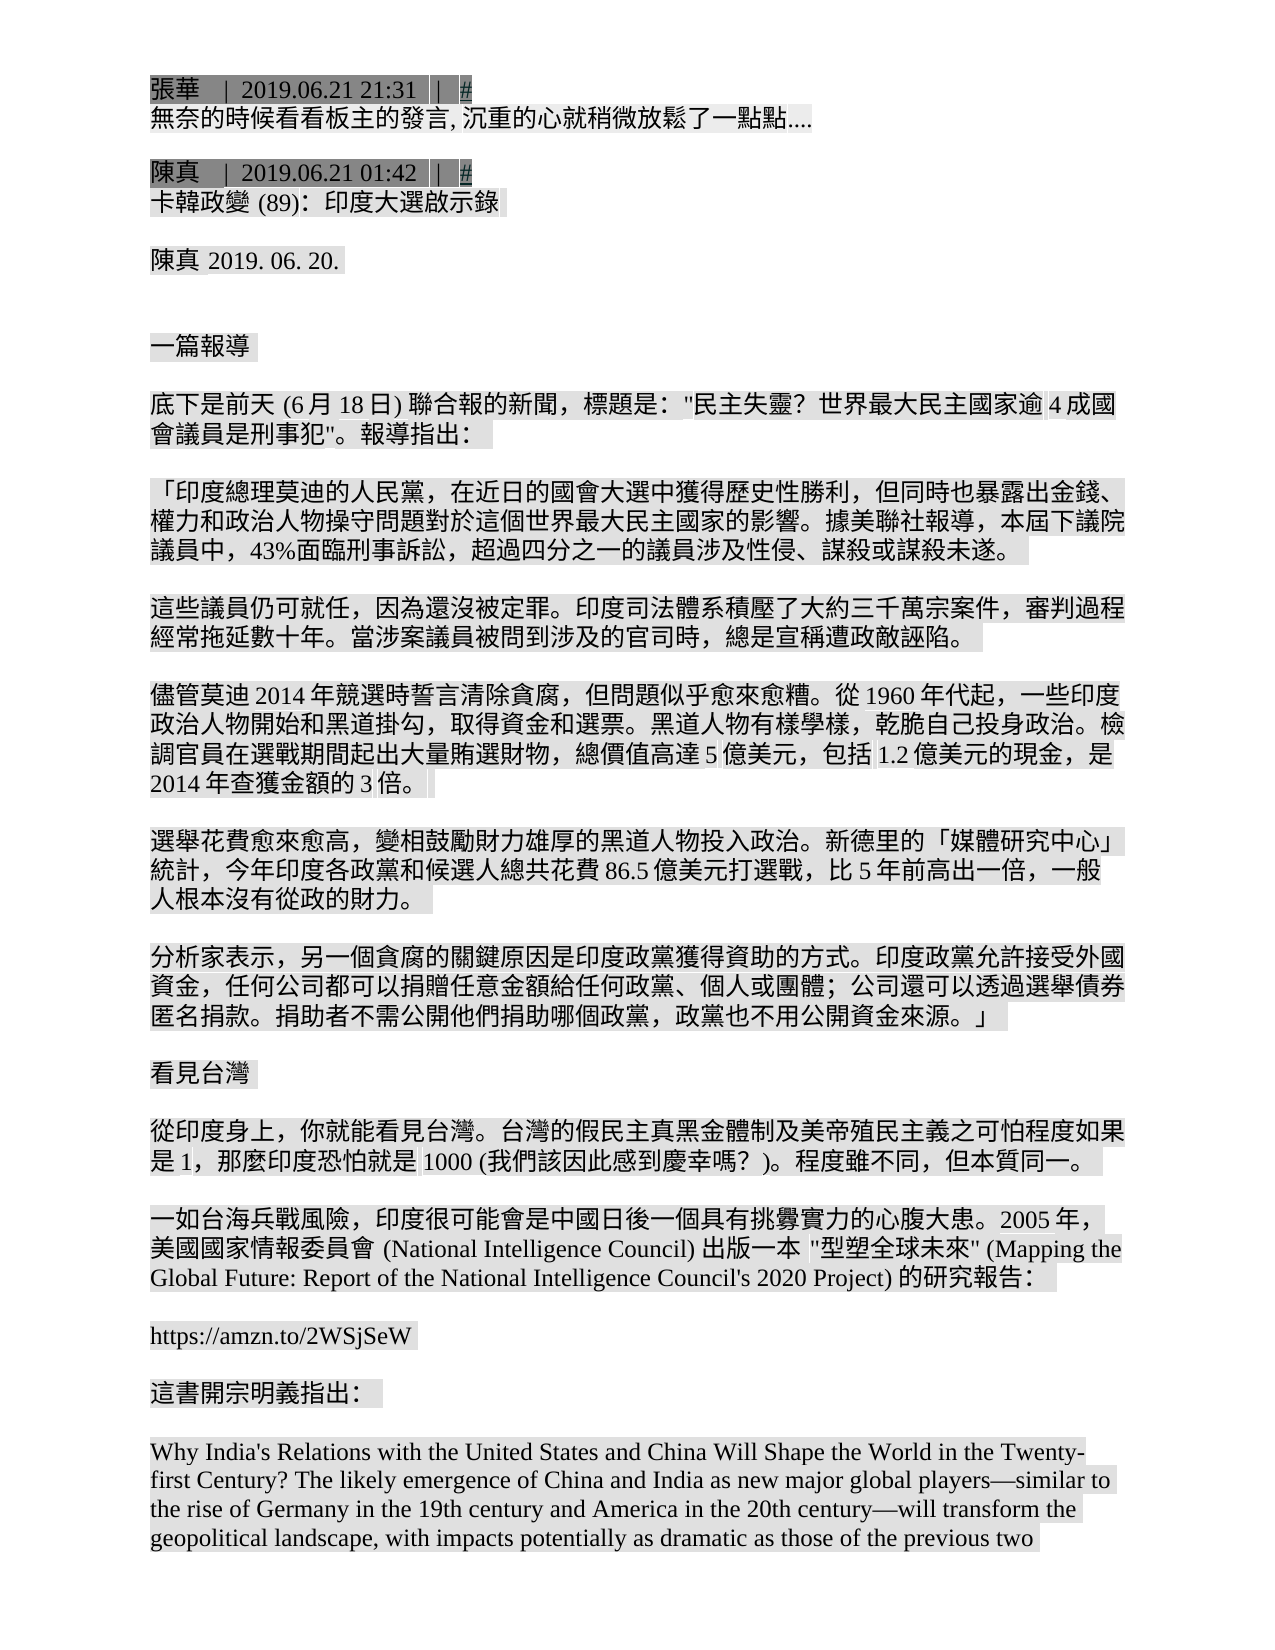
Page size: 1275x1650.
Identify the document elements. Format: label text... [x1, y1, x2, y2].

text 張華 | 2019.06.21 21:31 | # [150, 75, 1125, 104]
text 陳真 | 2019.06.21 01:42 | # [150, 158, 1125, 188]
text 卡韓政變 (89)：印度大選啟示錄 陳真 2019. 06. 20. 一篇報導 底下是前天 (6月18日) 聯合報的新聞，標題是："民主失靈？世界最大民主國家逾4成國會議員是刑事犯"。報導指出： 「印度總理莫迪的人民黨，在近日的國會大選中獲得歷史性勝利，但同時也暴露出金錢、權力和政治人物操守問題對於這個世界最大民主國家的影響。據美聯社報導，本屆下議院議員中，43%面臨刑事訴訟，超過四分之一的議員涉及性侵、謀殺或謀殺未遂。 這些議員仍可就任，因為還沒被定罪。印度司法體系積壓了大約三千萬宗案件，審判過程經常拖延數十年。當涉案議員被問到涉及的官司時，總是宣稱遭政敵誣陷。 儘管莫迪2014年競選時誓言清除貪腐，但問題似乎愈來愈糟。從1960年代起，一些印度政治人物開始和黑道掛勾，取得資金和選票。黑道人物有樣學樣，乾脆自己投身政治。檢調官員在選戰期間起出大量賄選財物，總價值高達5億美元，包括1.2億美元的現金，是2014年查獲金額的3倍。 選舉花費愈來愈高，變相鼓勵財力雄厚的黑道人物投入政治。新德里的「媒體研究中心」統計，今年印度各政黨和候選人總共花費86.5億美元打選戰，比5年前高出一倍，一般人根本沒有從政的財力。 分析家表示，另一個貪腐的關鍵原因是印度政黨獲得資助的方式。印度政黨允許接受外國資金，任何公司都可以捐贈任意金額給任何政黨、個人或團體；公司還可以透過選舉債券匿名捐款。捐助者不需公開他們捐助哪個政黨，政黨也不用公開資金來源。」 看見台灣 從印度身上，你就能看見台灣。台灣的假民主真黑金體制及美帝殖民主義之可怕程度如果是1，那麼印度恐怕就是1000 (我們該因此感到慶幸嗎？)。程度雖不同，但本質同一。 一如台海兵戰風險，印度很可能會是中國日後一個具有挑釁實力的心腹大患。2005年，美國國家情報委員會 (National Intelligence Council) 出版一本 "型塑全球未來" (Mapping the Global Future: Report of the National Intelligence Council's 2020 Project) 的研究報告： https://amzn.to/2WSjSeW 這書開宗明義指出： Why India's Relations with the United States and China Will Shape the World in the Twenty-first Century? The likely emergence of China and India as new major global players—similar to the rise of Germany in the 19th century and America in the 20th century—will transform the geopolitical landscape, with impacts potentially as dramatic as those of the previous two centuries. (為何印度和中國與美國的關係將決定 21世紀的面貌？中、印兩國的崛起，成為全球政治新玩家--這很像德國與美國分別在十九世紀和二十世紀的崛起--終將改變地緣政治的風貌，一如前兩個世紀那般影響深遠且戲劇化。) 不過，這部份不是我現在要說的。我只是想說，台灣不會僅僅只是台灣，不會僅僅只是一個島嶼的現在與未來，而是一整個世界局勢的一部份，一個棋子。這棋子究竟能有多少自主作為，究竟如何趨吉避凶抑或放任豺狼橫行，也許將深深影響島嶼居民好幾代人的命運。 因為美國擺明衝著中國而來的 "重返亞洲" 與 "印太戰略"，我對印度向來十分關注，從而也略微有點了解，一直想寫些東西，但千言萬語寫不完，不知從何說起。當主流媒體近乎完全消音或扭曲某些事時，你若提起，哪怕只是提起一些基本事實與普通常識，人們聽在耳裏，也許就會像聽到什麼陰謀論或偏激言論或天方夜譚那樣不足採信。不過，事實就是事實。我所知道的，恐怕都還遠遠不及黑暗事實的千百分之一。 從莫迪說起 就從最近在印度國會大選中再度大獲全勝的印度總理莫迪 (Narendra Modi) 說起吧。莫迪出身 Rashtriya Swayamsevak Sangh (印度國民志願服務團)，簡稱 RSS，是一個鼓吹暴力的印度教準軍事極右組織，視穆斯林為敵，宣揚印度教民族主義，其成員從年幼起便訓練使用刀劍棍棒，灌輸仇視異教徒之思想，屢次發動針對穆斯林之流血衝突，旨在追求建立一個具有極端排它性的 "印度教的印度"，認為那才是 "正港ㄟ印度人" 。泰戈爾曾把這樣一種意識形態斥之為印度種種痛苦問題的 "根源"，指其傷害印度甚鉅。 莫迪一方面是RSS成員，其所屬的 "印度人民黨" (Bharatiya Janata Party，簡稱 BJP)，就是在 RSS 的支持下成立，兩者成員重疊，系出同源，沆瀣一氣，屬 RSS 的政治側翼，而 "世界印度教議會" (簡稱 VHP) 則屬 RSS 的宗教分支，裏頭的 Bajrang Dal (我不知道中文怎麼翻譯) 則是負責武裝攻擊的百萬青年軍。 當年暗殺甘地的兇手，就是 RSS 的成員，至今仍被該組織視為 "印度人的英雄"；種種親美反中、仇視穆斯林的基本論調與熱血沸騰，跟台灣十分相似，動不動就是 "咱勇敢ㄟ印度人"，強調什麼 "正港ㄟ印度人"，排斥所謂外來者。差別只是在於台灣仇中反華但不反穆斯林，也不搞大屠殺。 一如人權紀錄極端可怕的沙烏地阿拉伯是美國所領導的 "民主世界" 成員，印度亦然，它是美國反中的忠實盟友。因此，哪怕它如何瘋狂違反人權，如何姦殺擄掠，如何虐殺異己，如何大規模挑起宗教血腥衝突與仇恨，照樣還是民主世界發光發亮的所謂 "民主燈塔"。 對此你不覺得很離譜嗎？千百倍於中國的人權惡行，卻不為世人所知，而中國的一點雞毛蒜皮小事，比方說根本一點問題也沒有的逃犯條例，卻硬是被西方主流媒體給抹黑得好像什麼人人得而誅之的世界巨大恐怖罪行。 各位整天跟著吶喊自由民主的蠢血沸騰者，不妨把熱血降一下火，不妨先冷靜地細細思量並深入了解所謂民主國家、民主友人、民主世界以及所謂獨裁國家等等等，究竟是什麼樣的真實樣貌，然後再來熱血沸騰也不遲。 阿基米德有句名言說，"給我一個支點，我就能撐起一個地球"。我也有個名言：給我一個主流媒體，我保證能讓你隨時莫名其妙就熱血沸騰。 事實上，莫迪因為鼓吹暴力，屢屢挑起族群血腥衝突事件，許多國際人權機構呼籲將他繩之以法，過去曾遭美國禁止入境，禁令長達九年。可是，當他聲勢鵲起、選上總理後，這位曾經主導一場針對穆斯林的大屠殺、導致兩千多人死亡及十五萬人流離失所的恐怖份子，竟然一夕之間就不恐怖了，變成 "民主同盟" 了。 印度版二二八事件 話說2001年，莫迪擔任印度古吉拉特邦 (Gujarat) 的首長。這地方就是甘地的誕生地。隔年 (2002年) 的2月27日，當地一輛火車莫名起火燃燒，導致車上五十八名印度教徒死亡。至於火苗從何而來，始終缺乏證據。但是，莫迪所領導的地方政府卻一口咬定是穆斯林所為。案發隔天 (2月28日)，莫迪以首長身份帶頭上街抬棺送葬，下令明訂 228 為 "哀悼日"，旋即發動印度版的二二八事件，血洗穆斯林。 一如緬甸軍方之屠殺羅興亞人，莫迪所領導的古吉拉特邦政府及警察，不但不制止屠殺，反而提供暴民各項協助與情資，包括提供人員清單與地址，鼓動暴民血洗穆斯林家庭，甚至抓捕企圖逃走的穆斯林難民，把他們交到暴民手上，任其殺戮、強姦。 諸多證據指向一項疑慮：亦即這個暴民屠殺事件是否有可能籌畫已久，而非臨時起意？比方說，一些穆斯林商店事發前數周就已耳聞風聲，為了安全起見，早已更換招牌，避免被指認穆斯林身份，但依舊遭到暴民極其精準且迅速的洗劫、屠殺與強姦。 恐怖大屠殺持續長達數月之久。根據國際特赦組織和人權觀察組織的各種調查報告與新聞稿，共有兩千多人死亡，傷者無數，數萬個穆斯林家庭被燒毀，大約十五萬人失去家園。許多暴民就是 RSS、印度人民黨 (BJP) 或 "世界印度教議會" (VHP) 的成員。 事件至今已17年，除了零星幾位個案極其緩慢的司法樣板作業外，沒有任何兇手受到法律制裁。十年後 (2012年)，根據國際特赦組織的報告，仍有兩萬多名當年受害者棲居帳蓬，無家可歸，卻旋即遭到印度政府的驅離。 有一本書叫做 "IN SPITE OF THE GODS：THE STRANGE RISE OF MODERN INDIA"，作者叫 EDWARD LUCE，是美國 "金融時報" 的資深記者，於暴亂事件前後那幾年 (2001-2005) 派駐印度。這裏可以下載全書： https://bit.ly/2WTSrRK 書中有一章，簡略描述了屠殺經過。我約略轉述其中幾段 (158頁至160頁) 如下： "2002年，發生在古吉拉特邦的的高德拉（Godhra）暴亂屠殺，事實上直接延續1992年 (印度古城) 阿約提亞 (Ayodhya) 的清真寺被人民黨 (BJP) 所發動的暴民鏟平事件，至於2002年2月27日的高德拉火燒車事件，導致五十八名隸屬 VHP 的印度教徒之死亡，則是一個導火線。 這些印度教徒此行的任務之一，就是要求印度政府在被摧毀的清真寺土地上改建印度教寺廟。高德拉火車站附近有個人口眾多的穆斯林社區，許多居民就在火車站當小販或苦力以維持生計。他們表明，過去數周來經常遭到印度教徒的辱罵與挑釁。 印度政府對事件進行了調查，仍無法找到車廂著火原因。但是莫迪所領導的地方政府，卻在事件後逕自宣布228為哀悼日，並且在古吉拉特邦最大的城市街道上為死者送葬，公然煽動暴力，於是數千名印度教徒旋即包圍了城市中每個穆斯林社區，發動攻擊。 血腥證詞 暴亂殺戮方興未艾之際，莫迪發表談話，指稱這場暴亂屠殺只是一種「很自然」的反應，並引用牛頓第三定律說，「每一個力量，都會引起一個具有同等力道的反作用力」。這話無異鼓勵更多殺戮。問題是，莫迪所鼓動的所謂「反作用力」卻完全不成比例。在莫迪的鼓動下，一波波更加殘暴的血腥殺戮迅即在整個城邦蔓延開來，許多目擊者留下證詞，一些血腥場面也被電視鏡頭記錄下來。 其中，最令人髮指的是暴徒們傷害穆斯林婦女和兒童的方式。暴徒們往往聚眾輪姦婦女，事後便把煤油灌進婦女及兒童的喉嚨，用點燃的火柴引發烈火，數百人就站在一旁雀躍歡呼，欣賞這奇特且令人毛骨悚然的屠殺婦孺與小孩的方式。暴徒們以此虐殺方式，做為一種報復性的殺戮儀式。 暴徒們還會刻意把受害婦孺與小孩的男性家庭成員全數拖到火刑現場，逼迫他們親眼目睹妻子兒女的喉嚨被灌入媒油活活燒死的痛苦慘狀，然後接著再把這些男性也一一凌虐至死。 這一切暴行顯然早有預謀，因為暴亂者手上居然擁有平常人無法取得的官方選舉人名冊，藉以在混合社區裏頭迅速揪出穆斯林家庭。暴徒們同時也能準確無誤地找出穆斯林商鋪，儘管這些店家早有預警，早已改用印度教名字的店面招牌，卻依然難逃毒手。凡此種種，包括暴徒們屠殺的形式及超高效率，在在指明此一暴亂屠殺事件似乎早有預謀。 另一方面，警察在這場暴亂殺戮中所扮演的角色亦同樣令人震驚。他們對眼前發生的姦殺擄掠不但袖手旁觀，甚至還充當暴徒們的幫手，例如提供當地穆斯林家庭的住址，並且把企圖逃亡的穆斯林難民抓回來，交由暴徒處置。印度國內的人權團體及諸多國際人權組織都曾對此一事件開展大規模調查，充足的證據顯示，古吉拉特邦的警察收到上頭指示，不要阻止血腥暴力。 一位穆斯林婦女在一次司法調查中提出證詞，她說： 「暴徒們抓住我的丈夫，先是用劍往他頭上砍了兩下，然後把汽油澆在他的眼睛上，活活把他燒死。我的小姑則是被拖去剝光了衣服供人強姦，當時她的懷裏還抱著一個三月大的小嬰兒。強姦之後，暴徒們就把汽油澆在她身上，點火燒死，並且把嬰兒也丟入火堆中活活焚燒。 我的婆婆年邁無法爬樓梯，因此她和一個四歲的孫子就留在一樓。婆婆告訴他們說，儘管拿走所有的金錢和珠寶，求你們放過孩子。他們確實把錢財全拿走了，但仍然還是點火把孩子活活燒死。社區的少女們全被剝光了衣服，先是輪姦，然後也一一焚燒至死。警察就在現場觀看，他們全是暴徒的幫兇。」 以上只是許多人權組織所記錄的數百份目擊者證詞之一。事件中，警方卻不願接受受害者的報案，也不願為他們做筆錄。" 即便在如此殘暴的血腥事件後，莫迪依舊公開表示： 「穆斯林是我邦的外來者，同時也是我們的敵人以及社會潛在的恐怖份子。穆斯林如果想要在此過上一個和平安定的生活，就必須對印度文化俯首稱臣，並且應該平靜地接受你們的次等國民地位。而且，倘若膽敢再發生對印度教徒的攻擊事件，那麼，等待穆斯林的，將會是更加殘酷恐怖的報復。」 痛苦與疼痛 以上是 "IN SPITE OF THE GODS：THE STRANGE RISE OF MODERN INDIA" 這書裏頭的一小段資料記載。整個惡行泯滅人性，罄竹難書。每次想到這類事情，心裏的悲痛，難以言喻。與其說我痛恨這樣一些人，痛恨這樣一種橫行於世的詐騙政治，不如說我實在很同情你我做為一個 "人" 的這樣一個基本事實。我因此很難不相信上帝，因為如果世上沒有神，根本沒有人能救贖我們脫離深重的罪孽和痛苦。 痛苦 (suffering) 旁人無法代為承受，只能祈求上天憐憫。但是，疼痛 (pain) 卻很具體，只是一種神經生理反應，卻帶來肉體莫大的折磨。我因此從小有個很深的心願，要是世上的一切疼痛可以量化，可以累積，然後可以全數轉移，我很希望能夠承受世上一切疼痛的總和。若能如此，我一定不會覺得疼痛，而且會很開心才對。但我知道，這種心願永無實現的可能，只是一場美麗空話，就好像我常想摘幾顆星給不管是誰的小孩玩一樣。 印太民主同盟？ 最近印度國會大選，莫迪一如過往，再度推出許多恐怖份子參選，其中一位特別惡名昭彰，名叫 Pragya Singh Thakur，是位女性，是個貨真價實的恐怖份子，曾於2008年，針對穆斯林社區及各地清真寺，策畫印度馬萊岡 (Malegaon) 城市的連環爆炸案，奪取十數條人命。不但至今逍遙法外，而且這回國會大選，竟然還以壓倒性票數獲勝。 由此也可以看出，印度在所謂民主外衣下，整個社會朝向一種強調某種自我認同的極端化；只要打著反中、反穆斯林、"捍衛正港ㄟ印度人" 的口號，往往就能囊括大多數選票。一如台灣的民進黨，印度政客們同時也熱烈響應美國旨在圍堵與消滅中國的 "印太戰略"，不斷對民眾洗腦，造謠渲染事實上根本不存在的中國侵略威脅，不斷加強和美國的 "反中" 同盟關係，以便從美方獲得更多藉以掠奪個人權位與私利的政治保障。 你看，這兩年來，民進黨幾乎每天不斷附和美國的 "印太戰略"，每天高歌民主與人權，動輒就說什麼惟有加入印太戰略，才能捍衛台灣與世界的民主自由與人權云云。就在這個月初 (六月二日)，蔡英文又在講什麼 "印太" 了。她說： 「台灣民主自由是世界公認。如果台灣守不住，民主自由也就守不住，現在的台灣已經不是兩岸關係裡頭的台灣，而是印太地區的台灣。現在，我們當一個台灣人已經比較有尊嚴。」 報上說，蔡英文此話一出，立即引起現場民眾同聲歡呼附和。這類民主鳥話，特別是在校園，更是反應熱烈。在這樣一個徹底封閉的小島上，洗腦威力之強大，若非身處島嶼之中，實難想像。在這島上，不管多麼荒唐離譜的謊言，不管多麼違反事實的陳述，照樣能洗進幾乎每個人 (特別是年輕人) 的腦子裏，進而跟著朗朗上口。極少數對之稍有異議者，就會變成眾矢之的，全民公敵。 前些日子 (六月四日)，蔡英文和前駐日美軍司令Edward A. Rice見面，再三保證台灣將會「持續為印太戰略貢獻心力，共同維護民主自由」。可以說幾乎無時無刻，綠營及其一大票走狗們，就像壞掉的唱盤那樣，不斷反覆播放類似論調。例子俯拾皆是，例如蔡英文的什麼 "想想論壇" 寫著：「台灣和印度都是民主國家，雙方存在著民主價值與民主制度上的自然親近感」，所以雙方應密切合作，打擊中國獨裁，捍衛民主與自由云云。 再舉個例，2007年時，阿扁仍當權，游錫堃擔任民進黨主席，接見印度國會議員訪問團時，致詞表示「肯定印度民主發展與經濟崛起的雙頭並進，反觀中國雖然經濟起飛，但其獨裁政權卻帶來很大的威脅。」並說：「近年來，中印兩國經濟發展表現亮眼，卻有極大差異，其中印度是一個民主國家，而中國卻是一個獨裁國家，其經濟發展對於亞太地區的和平毫無幫助，帶來很大的威脅」。 或是像綠油油的《民報》，最近甚至大力歌頌印度剛落幕的國會大選是「偉大、神聖的民主」，它如此寫道： 「當今的獨裁中國政權，已經不只是禍害自己的國民而已，它正迅速地用其巨額金錢滲透、摧毀全世界的民主和經濟體制！獨裁政權的經濟越發達，越對自由世界構成威脅，只有像印度這種民主體制下的大國經濟發展，才能促使世界經濟的良性發展和競爭。印度人民用選舉來捍衛自己神聖的權利，其智慧遠超中國的御用文人們。僅僅這一點，就是偉大的印度，偉大的印度人民！絕對超過中國，超過中國人！」 我常納悶，這究竟是無知還是無恥？真的有人這麼無知嗎？還是無恥透了頂？並且以為大家全是腦殘或不識字？所以隨便他們胡扯瞎掰？ 你知道印度選舉是怎麼選的嗎？特別是莫迪的印度人民黨 (BJP)，更是惡行昭彰，暴力橫行；造謠抹黑及全面性的假新聞及做票那就不用說了，基本上就是一種槍口下的選舉：暴力私刑不斷，跺手跺腳、法外處決、綁架殺人，性侵婦孺，各種威脅恐嚇，罄竹難書。看你是要命還是要自主投票？稍有不慎，小命難保。至於買票賄選或期約賣官等等等，基本上就是一種選舉常態。 人民的一般生活更是無端困苦，財富全被政客與財團掠奪。舉個例，各位去過印度就知道，你必須隨時買瓶裝水或礦泉水喝，否則健康難保，因為水源太髒太可怕了。這也說明了為何印度的新生兒死亡率那麼高的主要原因之一，大多出於水源污染，致病而死。可是，你知道為什麼印度政府始終不改善飲水基本衛生安全嗎？因為礦泉水或瓶裝水公司往往由財團及政客掌控，藉以賺取暴利。 我其實很不想講這些，因為印度之為惡程度，遠遠超過這些 "小事" 幾百萬倍之可怕。 仇恨 在21世紀的今天，在大多數國家裏面，你很少會見到像印度這樣一種由政府所組織動員的大屠殺；政權背後的撐腰者就是美國。只要你仇中反華，看你要怎姦殺擄掠都沒關係，照樣是偉大的民主國家。反之，就是萬惡的獨裁政權。 一位印度專欄作家 S.K. Pande，曾寫了幾篇文章，說明莫迪和美國的關係之密切程度，猶如當年入侵伊拉克時英國首相布萊爾和美國總統布希之密切；只是這回的打擊對象不是伊拉克，而是中國。他並指出，整個印度政壇充斥著 CIA與美國各方勢力代理人，而這些人跟 RSS 的關係特別密切。 印度有一位專門研究 RSS、非常著名的學者 Desh Raj Goyal，年少時曾加入 RSS，更進一步指證歷歷說明印度這股主流勢力和 CIA千絲萬縷的關係。印度最高法院於2014年亦曾判決，BJP及其它政黨違法接受外國勢力的金援與賄賂，並特別指出 CIA 往往透過經援所謂學術研究、文化與宗教活動及各種志工營隊或企業等等活動，掩人耳目，藉以在它國境內從事洗腦與顛覆活動。 重點是，一般人知道以上這一切嗎？不但不知道，而且還真以為什麼捍衛民主自由，還真以為台灣好棒好偉大，加入這樣一個維護什麼民主自由的偉大陣營。 2017年的 8月15日，適逢印度獨立70周年。然而就在當時，印軍入侵中國邊界，雙方對峙長達數月之久。在某個廣場上，面對數萬群眾，莫迪提出一個口號叫做「打造新印度」。莫迪說，「新印度就是要反恐，並且要積極和美國等國家一起併肩作戰，打擊恐怖主義」。可是，印度最大的恐怖主義根源，不就是莫迪及其所屬的 RSS 和 BJP 長年所倡導的種種排它性思想嗎？ 莫迪還說，在「新印度」之中，貪污腐敗「將沒有容身之處」。這其實就跟吃銅吃鐵無所不貪的民進黨高喊清廉是一樣的意思。 莫迪的「新印度」，事實上就是我上面所描述的這樣一種由 RSS所主導的印度：仇中反華反穆斯林，貪污腐敗，泯滅人性，顛倒是非黑白，乃至兄弟血腥相殘。 大家要以為台灣不會走上那樣一種極端。各位不妨看看二戰時的烏克蘭和波蘭之內部族群血腥相殘 (強烈推薦 Wojciech Smarzowski 所導演的 Volhynia，台譯 "仇恨")，不妨看看科索沃，看看塞爾維亞，看看南斯拉夫，看看這一切被西方外來勢力所挑起的兄弟相殘之極端血腥以及極端令人訝異。帝國勢力入侵，刻意操弄族群對立，而仇恨居然可以這樣就被憑空大量製造出來，進而無限氾濫。 操弄高手與最終解決方案 莫迪表示，在自由的「新印度」裏頭，絕不容許打著「信仰」的旗號從事暴力活動。可是，這樣一種宗教極端主義的暴力行徑，恰恰是莫迪所專長。莫迪還說：「我們必須下定決心，在2022年之前實現印度『自由戰士』（指聖雄甘地）的夢想。」很可笑吧，在甘地的誕生地一手製造印度版228大屠殺的就是莫迪。 莫迪的政治同夥，同時也是 VHP 的總書記 Praveen Togadia，在談到莫迪所發動的這場針對穆斯林的大屠殺時，竟然如此說道：「穆斯林的暴力氾濫，那是因為我們的國家追隨甘地，縱容所致。因此，我們不再需要甘地。」上面提到的那位由莫迪提名、數年前曾製造連環爆炸案殺死十數條人命的恐怖份子 Pragya Singh Thakur，甚至還多次讚揚殺害甘地的兇手是「真正的愛國者」。 跟台灣一樣，這些政客也深獲印度年輕人喜歡，並且也有著一群太陽花式 "覺醒青年"，也是很喜歡砸銅像。砸誰的銅像呢？就是甘地；把甘地砍頭或毀容。為什麼？因為他們認為甘地不愛印度，是穆斯林的同路人，是印度教的叛徒。 你必須明白，這些政客雖然壞，但他們一點都不笨，他們全是政治操弄的高手，講的是一套，做的又是另一套，而且人前人後言行不一，一如台灣之人渣政客們，十分精於操弄。 有位印度導演叫做 Rakesh Sharma，拍了一部長達三個半小時的記錄片 "Final Solution" (最終解決方案)，詳實記錄與調查採訪莫迪在 2002 年所發動的那場大屠殺。"最終解決方案" 一詞取自納粹針對猶太人的種族滅絕計畫，導演藉以指稱類似莫迪所代表的那樣一種盛行於印度的主流勢力，排斥所謂異族或異己或外來者與後來者，並以自身認同為傲，一如納粹一般。 我沒看這片子，但我知道這位導演講了一些話，他說，諸多跡象與證據顯示，該場大屠殺是莫迪政府及其政黨所幕後策動；姦殺擄掠的背後，更有著這樣一種主流意識形態：亦即對自身認同充滿 "驕傲"，強調一種 "正宗" 或 "正港ㄟ" 、土生土長的印度人認同；不但宗教必須正港，文化、政治、地域與語言也必須正港，強調建立一種 "真正的" 印度本土政權，否則就是不愛印度，是印度之敵。 因此，對穆林與基督教等等 "後來者"、"外來者" 或 "侵入者" 乃至鄰近的中國充滿敵意，認為這些人事物都是 "最終" 必須 "解決" 的對象。在 "最終解決" 來到之前，這些有毒有害的人事物，都不應該跟正港的印度人享有同等資源與權利地位。例如，政府曾經集體驅逐數百名穆斯林學生，強迫他們轉學到偏遠地區，因為他們沒有資格跟正港的印度人享有同樣的教育資源或醫療資源。 導演還說，這些政客及其文化代言人極為擅於利用新聞事件加以政治操弄，騙取選票，更是廣獲年輕族群的熱烈支持。 結尾：特別為 half-witted 而寫 我這文章，算一算九千多字，花了我兩個夜診後極其疲憊的夜晚。頭腦昏沉，詞不達意，但我若不踩煞車，別說九千字，九萬字我都能一直寫下去。因為眼睛有事，現在寫東西特別吃力，但我能做的也就是這些了。 這跟韓國瑜有什麼關係嗎？當然有關係，但我當然不是為了他或僅僅為了一個選舉而寫，而是特別為了維根斯坦所說的那些 "half-witted" 而寫。"half-witted" 就是指一個人僅僅只有一半的智能，翻譯成大白話就是腦殘。腦殘者往往特別會以為自己很有自主判斷力，具有什麼獨立思考的能力。 今天晚餐時，學姊提到說有個國中生當面嗆罵韓國瑜。那學生說韓國瑜 "很可笑"，竟然想選總統，"只會向中央申請一些奇奇怪怪的經費 (指防治登革熱)"；這學生還烙英文說這樣只會傷害韓國瑜的什麼 "reputation"。我的天啊！不要拉我，我真的很想去撞牆。 我跟學姊說，大多數人其實只能被洗腦，所以良善的政權應該盡量把持洗腦的權柄與媒體，才能使人、使社會走上正途。至於所謂獨立思考的能力，我以前以為那是一種眾人都能培養的能力，但我現在不這麼想了。我認為那是天才的特徵，僅僅屬於極少數聰慧者。 至於一般人，你恐怕只能直接告訴他答案，然後再來教他怎麼演算出某個答案來，你很難期待每個人能夠培養出獨立思考能力。人們其實連思考都不會，更不用說什麼獨立思考了。 最近看到一個漫畫很好笑，上面寫著："千萬不要小看一大群白癡的威力。" 我因此為 half-witted 而寫，看看能不能幫忙填滿這一大群人另一半消失的腦子。 [150, 188, 1125, 1552]
text 無奈的時候看看板主的發言, 沉重的心就稍微放鬆了一點點.... [150, 104, 1125, 133]
